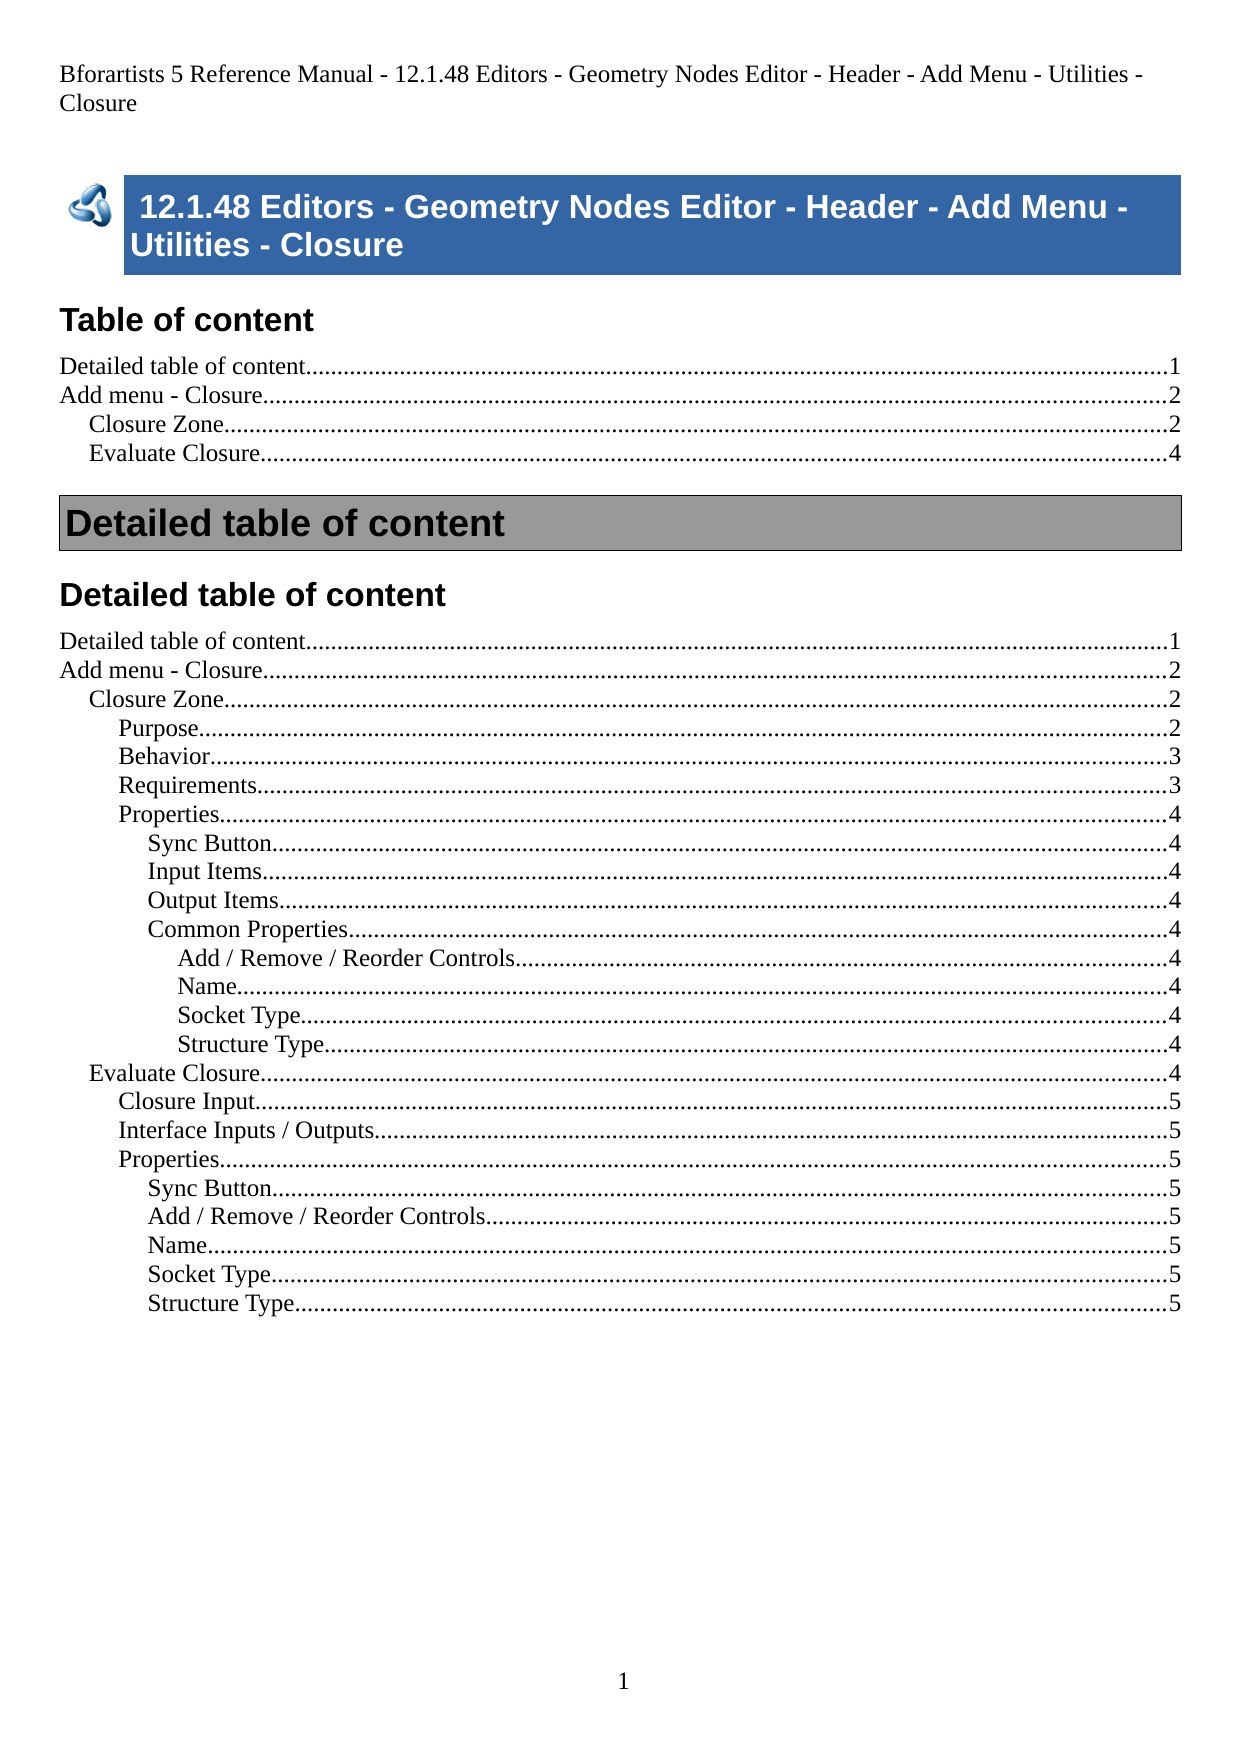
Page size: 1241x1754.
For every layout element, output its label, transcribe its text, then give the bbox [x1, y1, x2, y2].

text Purpose 2 [118, 713, 1181, 741]
text Add / Remove / Reorder Controls 4 [177, 943, 1181, 971]
subtitle Table of content [59, 300, 1181, 339]
picture [65, 180, 114, 230]
text Evaluate Closure 4 [88, 438, 1181, 466]
text Closure Input 5 [118, 1086, 1181, 1115]
text Behavior 3 [118, 741, 1181, 770]
text Sync Button 5 [147, 1173, 1181, 1201]
text Evaluate Closure 4 [88, 1058, 1181, 1086]
table_header [59, 175, 124, 275]
text Requirements 3 [118, 770, 1181, 799]
text Common Properties 4 [147, 914, 1181, 943]
text Name 4 [177, 971, 1181, 1000]
subtitle Detailed table of content [59, 575, 1181, 614]
text Socket Type 5 [147, 1259, 1181, 1288]
text Closure Zone 2 [88, 409, 1181, 438]
text Detailed table of content 1 [59, 626, 1181, 655]
text Properties 5 [118, 1144, 1181, 1173]
text Closure Zone 2 [88, 684, 1181, 713]
text Sync Button 4 [147, 828, 1181, 856]
text Add menu - Closure 2 [59, 380, 1181, 409]
table_header 12.1.48 Editors - Geometry Nodes Editor - Header - Add Menu - Utilities - Closure [124, 175, 1181, 275]
text Properties 4 [118, 799, 1181, 828]
table_header Detailed table of content [60, 496, 1181, 550]
text Add menu - Closure 2 [59, 655, 1181, 684]
text Add / Remove / Reorder Controls 5 [147, 1201, 1181, 1230]
text Detailed table of content 1 [59, 351, 1181, 380]
text Socket Type 4 [177, 1000, 1181, 1029]
text Output Items 4 [147, 885, 1181, 914]
text Structure Type 5 [147, 1288, 1181, 1316]
text Interface Inputs / Outputs 5 [118, 1115, 1181, 1144]
text Name 5 [147, 1230, 1181, 1259]
text Input Items 4 [147, 856, 1181, 885]
text Structure Type 4 [177, 1029, 1181, 1058]
